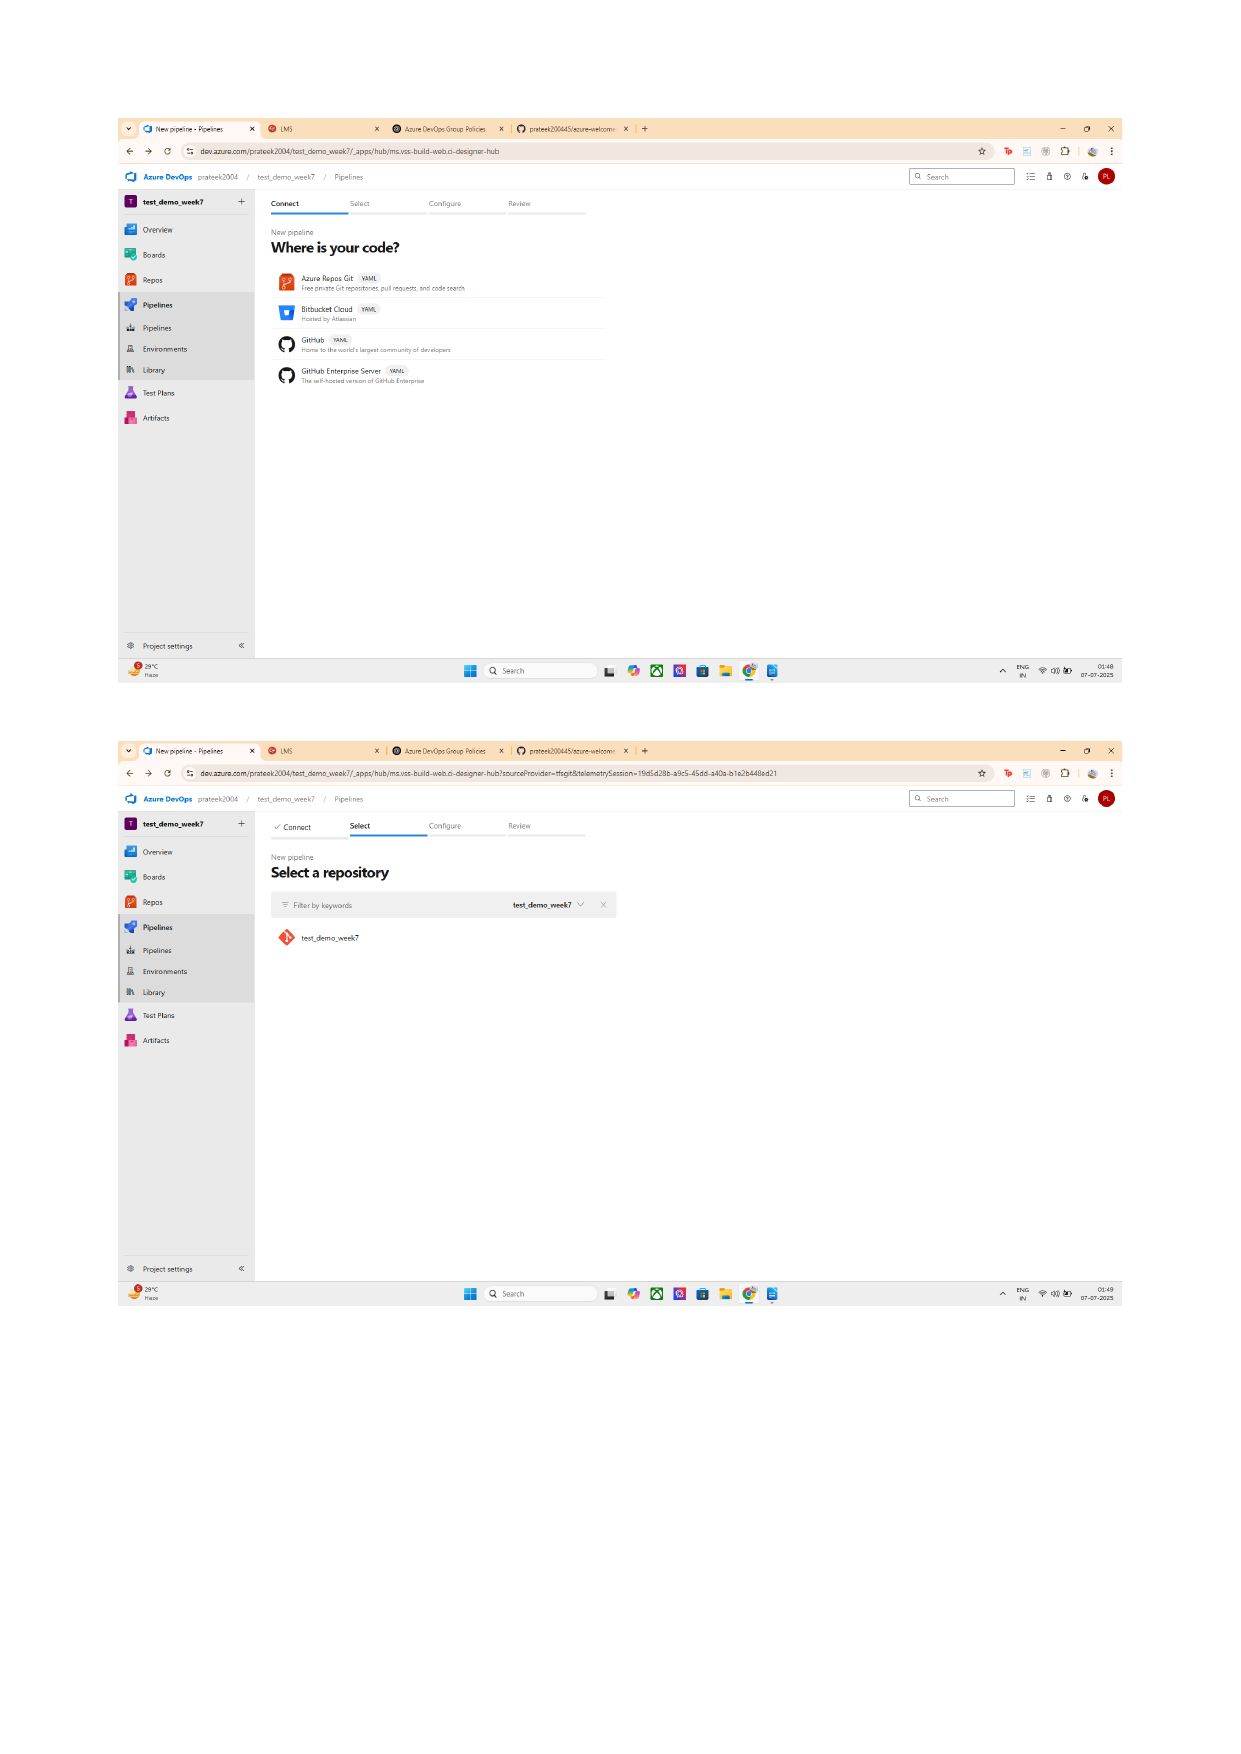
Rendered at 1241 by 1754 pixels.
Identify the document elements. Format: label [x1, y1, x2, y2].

picture [118, 741, 1123, 1306]
picture [118, 118, 1123, 683]
